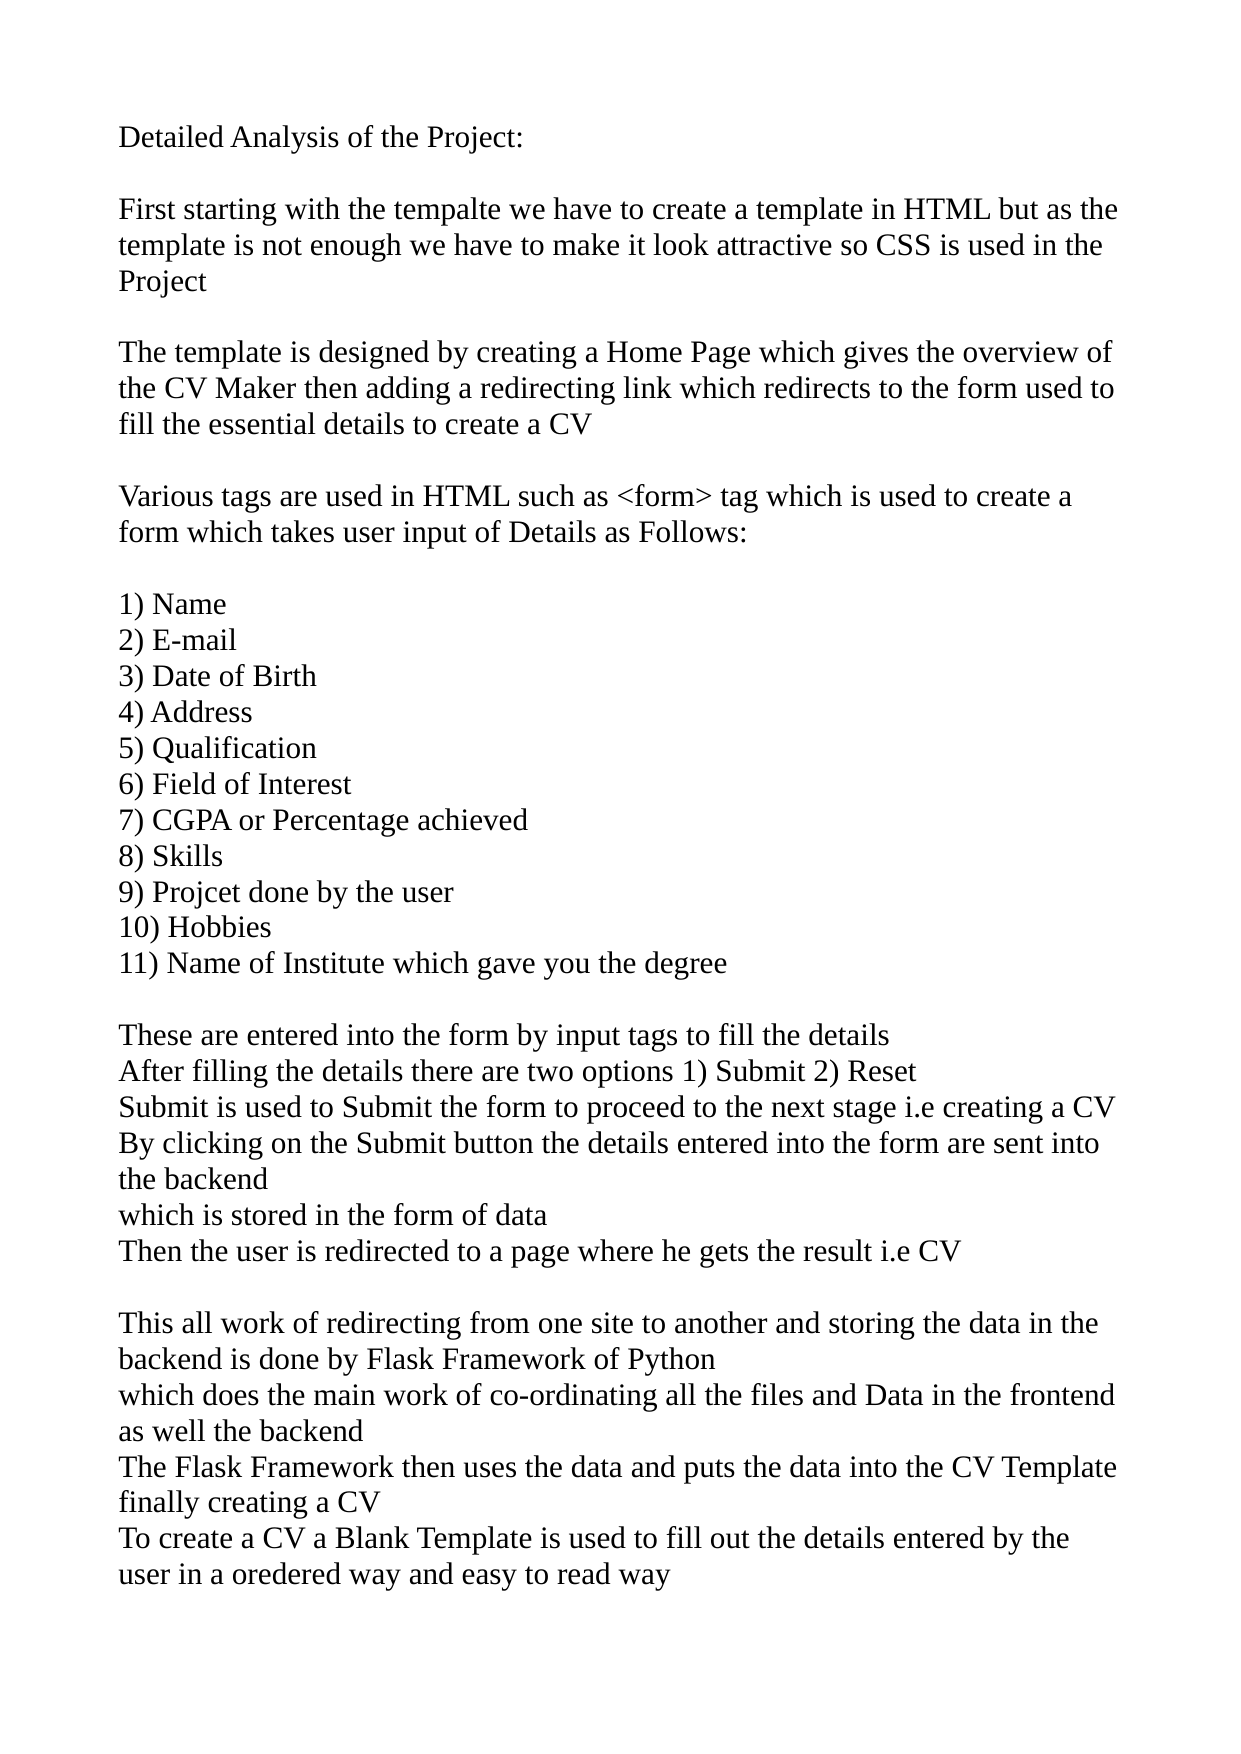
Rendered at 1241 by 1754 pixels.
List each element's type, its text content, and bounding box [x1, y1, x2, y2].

text 10) Hobbies [118, 909, 1122, 945]
text Various tags are used in HTML such as <form> tag which is used to create a form which takes user input of Details as Follows: [118, 477, 1122, 549]
text 2) E-mail [118, 621, 1122, 657]
text First starting with the tempalte we have to create a template in HTML but as the template is not enough we have to make it look attractive so CSS is used in the Project [118, 190, 1122, 298]
text The Flask Framework then uses the data and puts the data into the CV Template finally creating a CV [118, 1448, 1122, 1520]
text 3) Date of Birth [118, 657, 1122, 693]
text which is stored in the form of data [118, 1196, 1122, 1232]
text 1) Name [118, 585, 1122, 621]
text By clicking on the Submit button the details entered into the form are sent into the backend [118, 1124, 1122, 1196]
text 6) Field of Interest [118, 765, 1122, 801]
text Detailed Analysis of the Project: [118, 118, 1122, 154]
text This all work of redirecting from one site to another and storing the data in the backend is done by Flask Framework of Python [118, 1304, 1122, 1376]
text These are entered into the form by input tags to fill the details [118, 1017, 1122, 1052]
text The template is designed by creating a Home Page which gives the overview of the CV Maker then adding a redirecting link which redirects to the form used to fill the essential details to create a CV [118, 334, 1122, 442]
text To create a CV a Blank Template is used to fill out the details entered by the user in a oredered way and easy to read way [118, 1520, 1122, 1592]
text Then the user is redirected to a page where he gets the result i.e CV [118, 1232, 1122, 1268]
text which does the main work of co-ordinating all the files and Data in the frontend as well the backend [118, 1376, 1122, 1448]
text 8) Skills [118, 837, 1122, 873]
text 4) Address [118, 693, 1122, 729]
text 9) Projcet done by the user [118, 873, 1122, 909]
text After filling the details there are two options 1) Submit 2) Reset [118, 1052, 1122, 1088]
text 11) Name of Institute which gave you the degree [118, 945, 1122, 981]
text Submit is used to Submit the form to proceed to the next stage i.e creating a CV [118, 1088, 1122, 1124]
text 5) Qualification [118, 729, 1122, 765]
text 7) CGPA or Percentage achieved [118, 801, 1122, 837]
